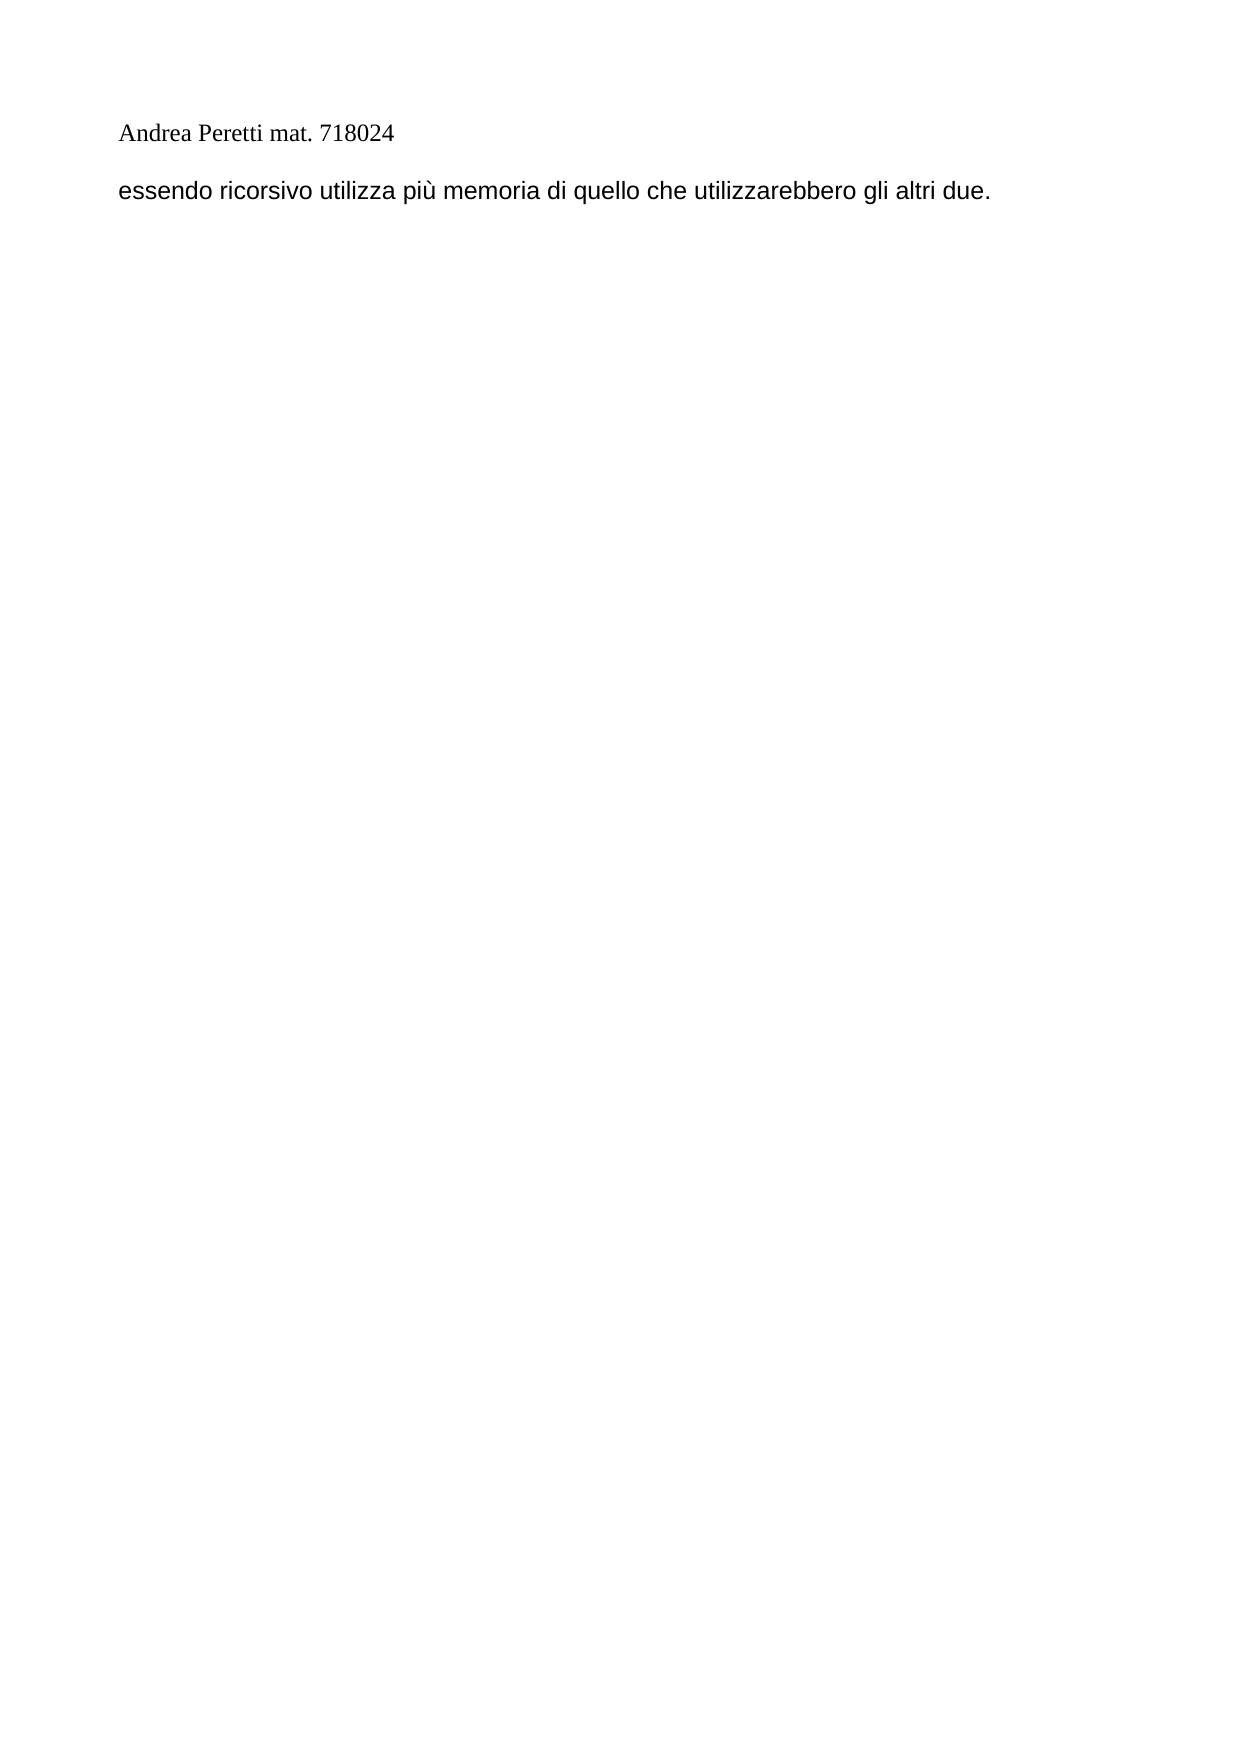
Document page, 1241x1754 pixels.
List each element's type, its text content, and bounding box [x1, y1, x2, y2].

text essendo ricorsivo utilizza più memoria di quello che utilizzarebbero gli altri due. [118, 176, 1122, 205]
